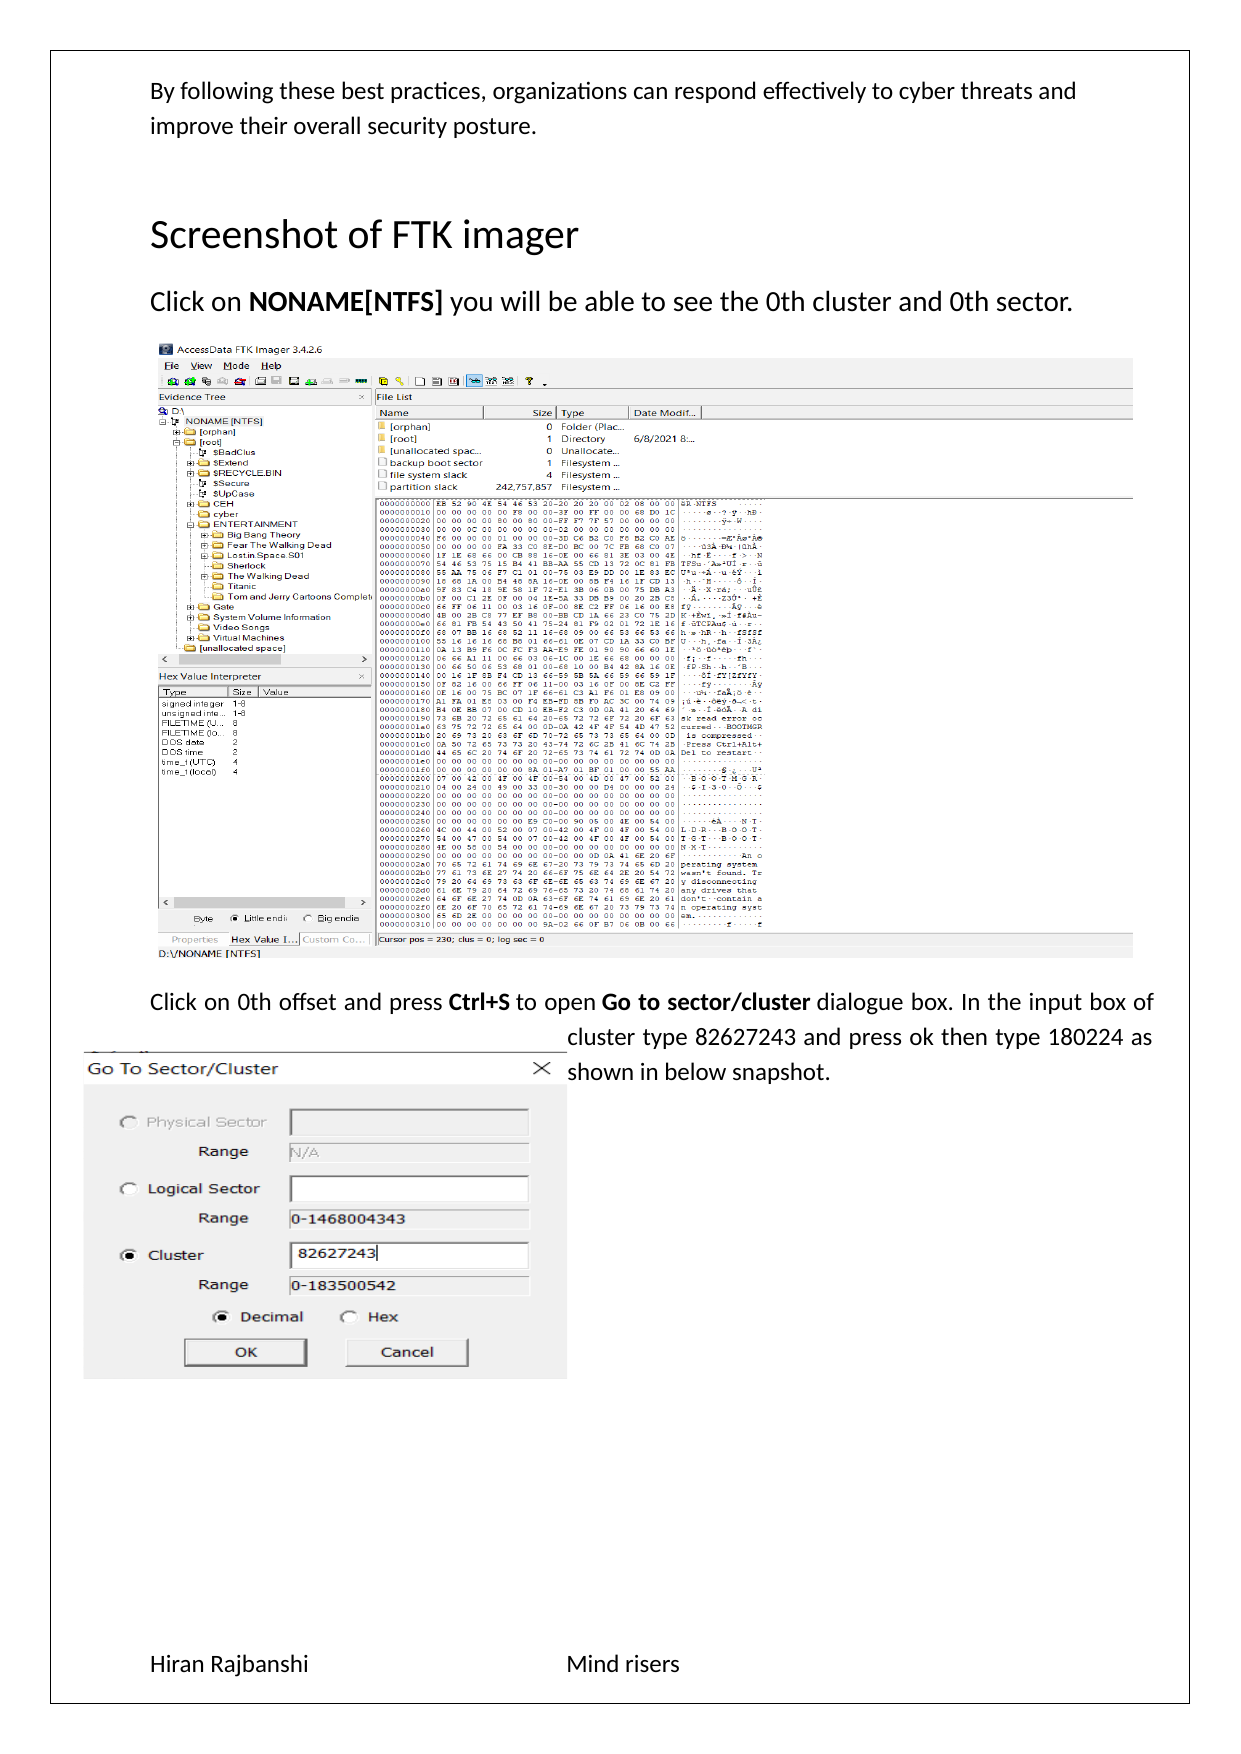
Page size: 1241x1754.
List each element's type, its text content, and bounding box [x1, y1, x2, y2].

text Screenshot of FTK imager [150, 208, 1154, 259]
text Click on 0th offset and press Ctrl+S to open Go to sector/cluster dialogue box. In the input box of cluster type 82627243 and press ok then type 180224 as shown in below snapshot. [150, 341, 1154, 1087]
text By following these best practices, organizations can respond effectively to cyber threats and improve their overall security posture. [150, 75, 1090, 141]
text Click on NONAME[NTFS] you will be able to see the 0th cluster and 0th sector. [150, 283, 1154, 319]
